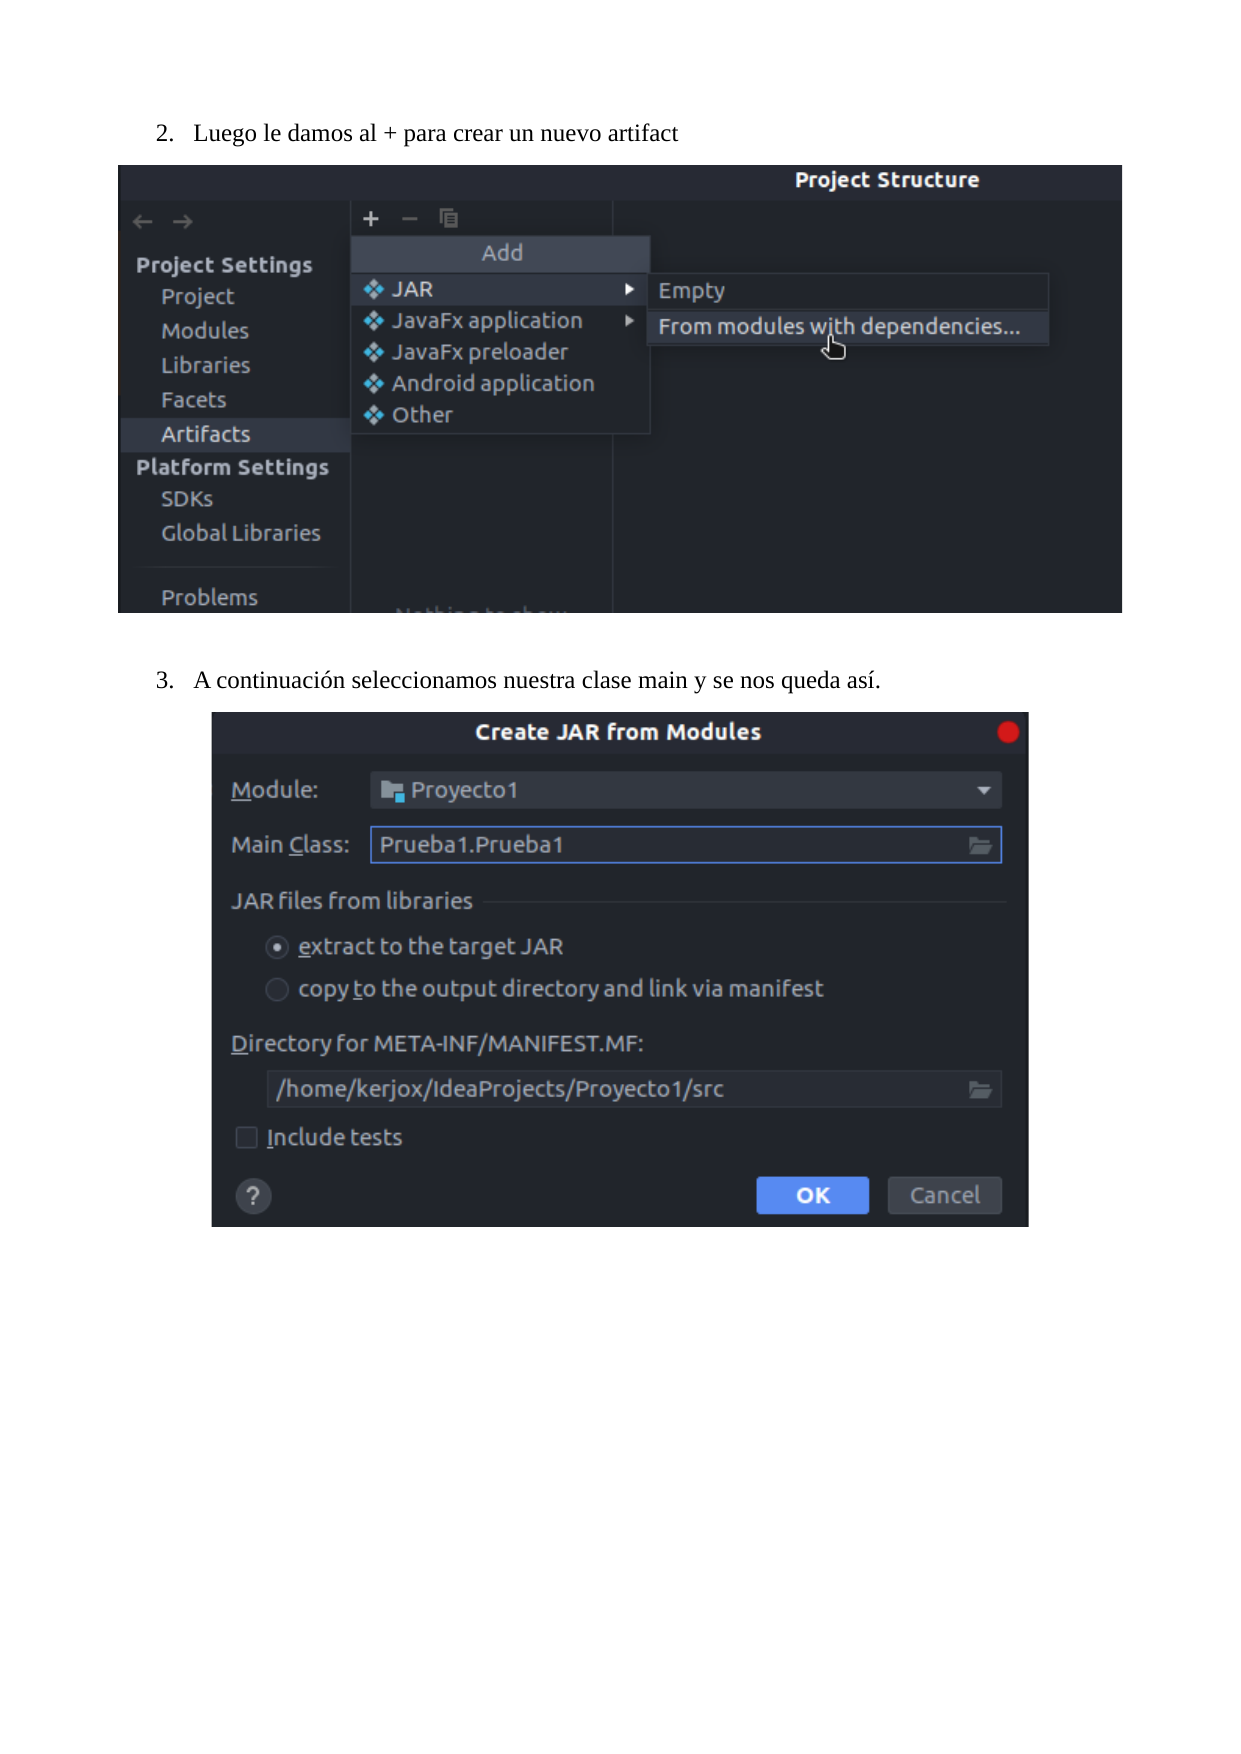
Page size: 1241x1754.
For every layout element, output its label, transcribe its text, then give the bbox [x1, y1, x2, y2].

picture [118, 165, 1123, 613]
picture [211, 712, 1029, 1227]
list A continuación seleccionamos nuestra clase main y se nos queda así. [156, 665, 1122, 694]
list Luego le damos al + para crear un nuevo artifact [156, 118, 1122, 147]
